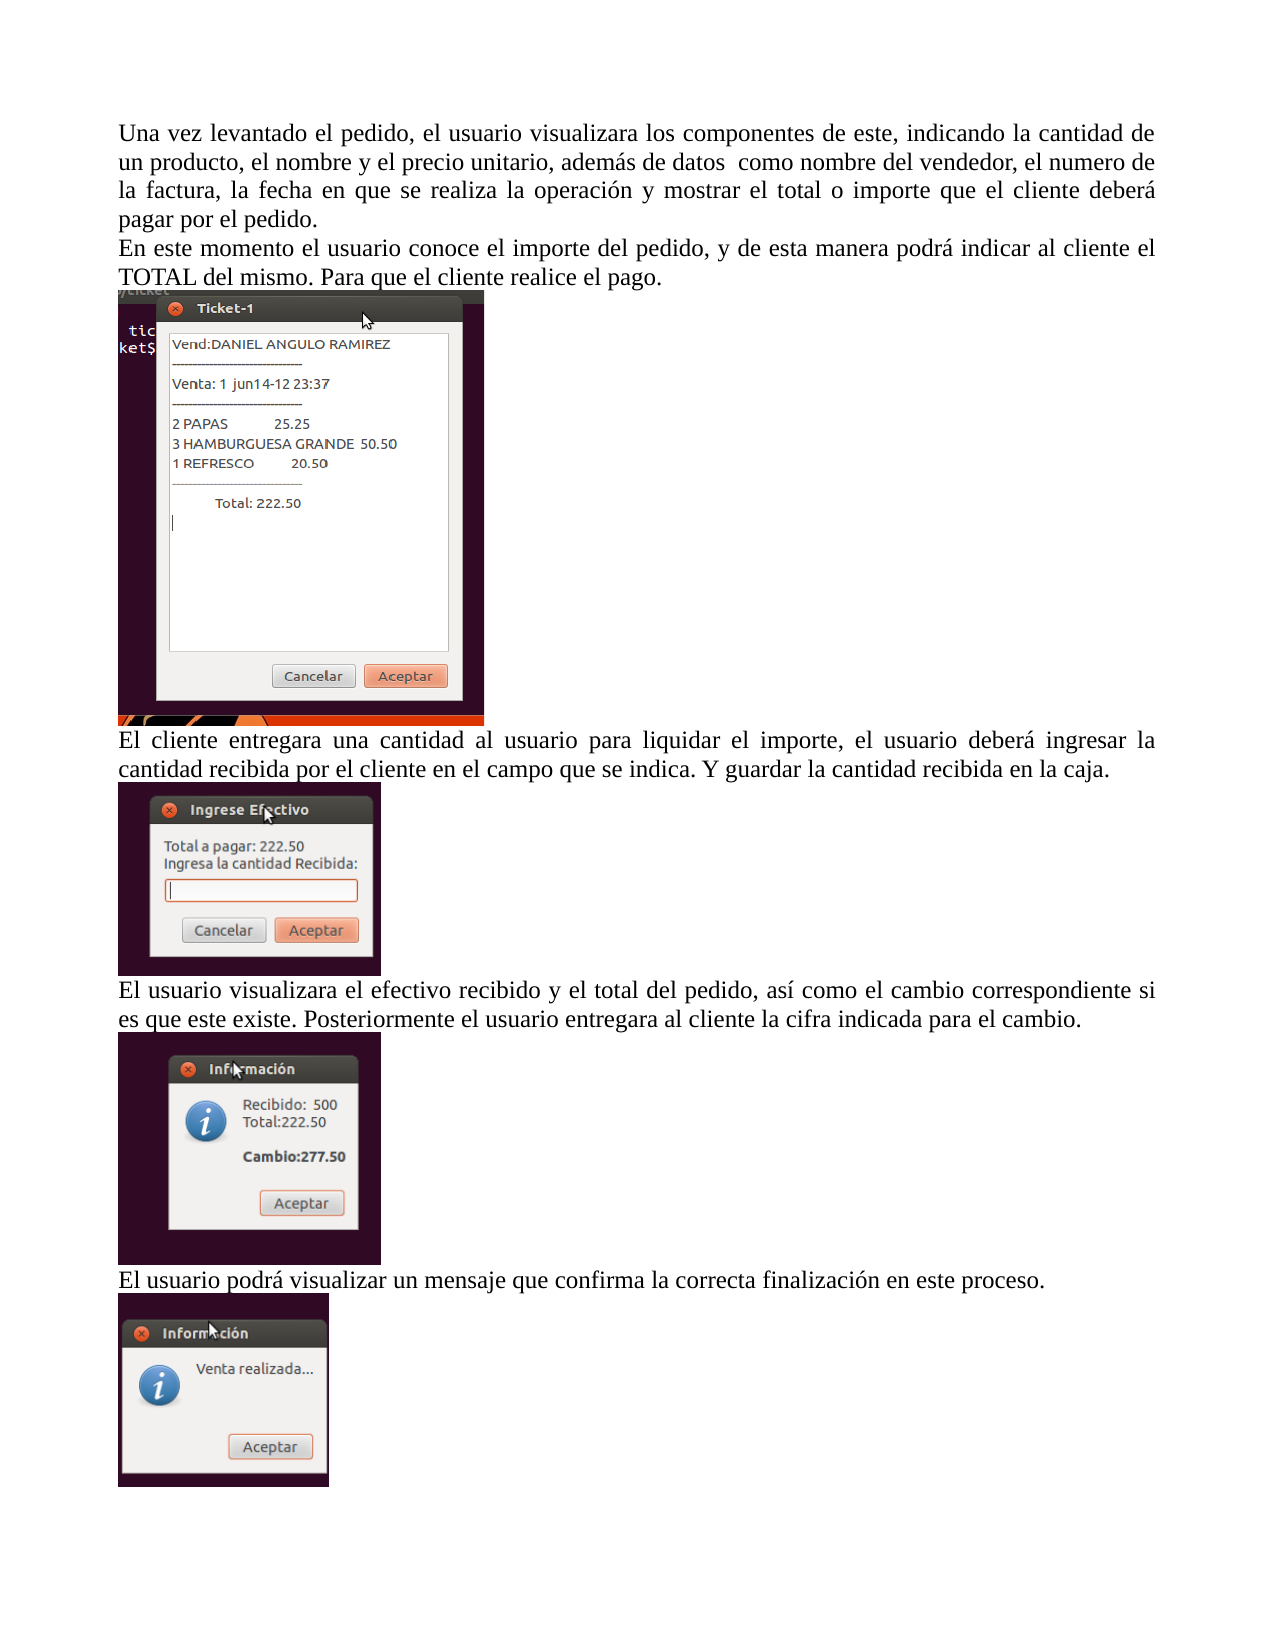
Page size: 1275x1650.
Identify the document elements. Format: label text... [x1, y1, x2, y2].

text Una vez levantado el pedido, el usuario visualizara los componentes de este, indicando la cantidad de un producto, el nombre y el precio unitario, además de datos como nombre del vendedor, el numero de la factura, la fecha en que se realiza la operación y mostrar el total o importe que el cliente deberá pagar por el pedido. [118, 118, 1157, 233]
text En este momento el usuario conoce el importe del pedido, y de esta manera podrá indicar al cliente el TOTAL del mismo. Para que el cliente realice el pago. [118, 233, 1157, 291]
picture [118, 782, 381, 976]
picture [118, 290, 485, 726]
picture [118, 1293, 329, 1487]
picture [118, 1032, 381, 1265]
text El cliente entregara una cantidad al usuario para liquidar el importe, el usuario deberá ingresar la cantidad recibida por el cliente en el campo que se indica. Y guardar la cantidad recibida en la caja. [118, 725, 1157, 783]
text El usuario podrá visualizar un mensaje que confirma la correcta finalización en este proceso. [118, 1265, 1157, 1294]
text El usuario visualizara el efectivo recibido y el total del pedido, así como el cambio correspondiente si es que este existe. Posteriormente el usuario entregara al cliente la cifra indicada para el cambio. [118, 975, 1157, 1033]
